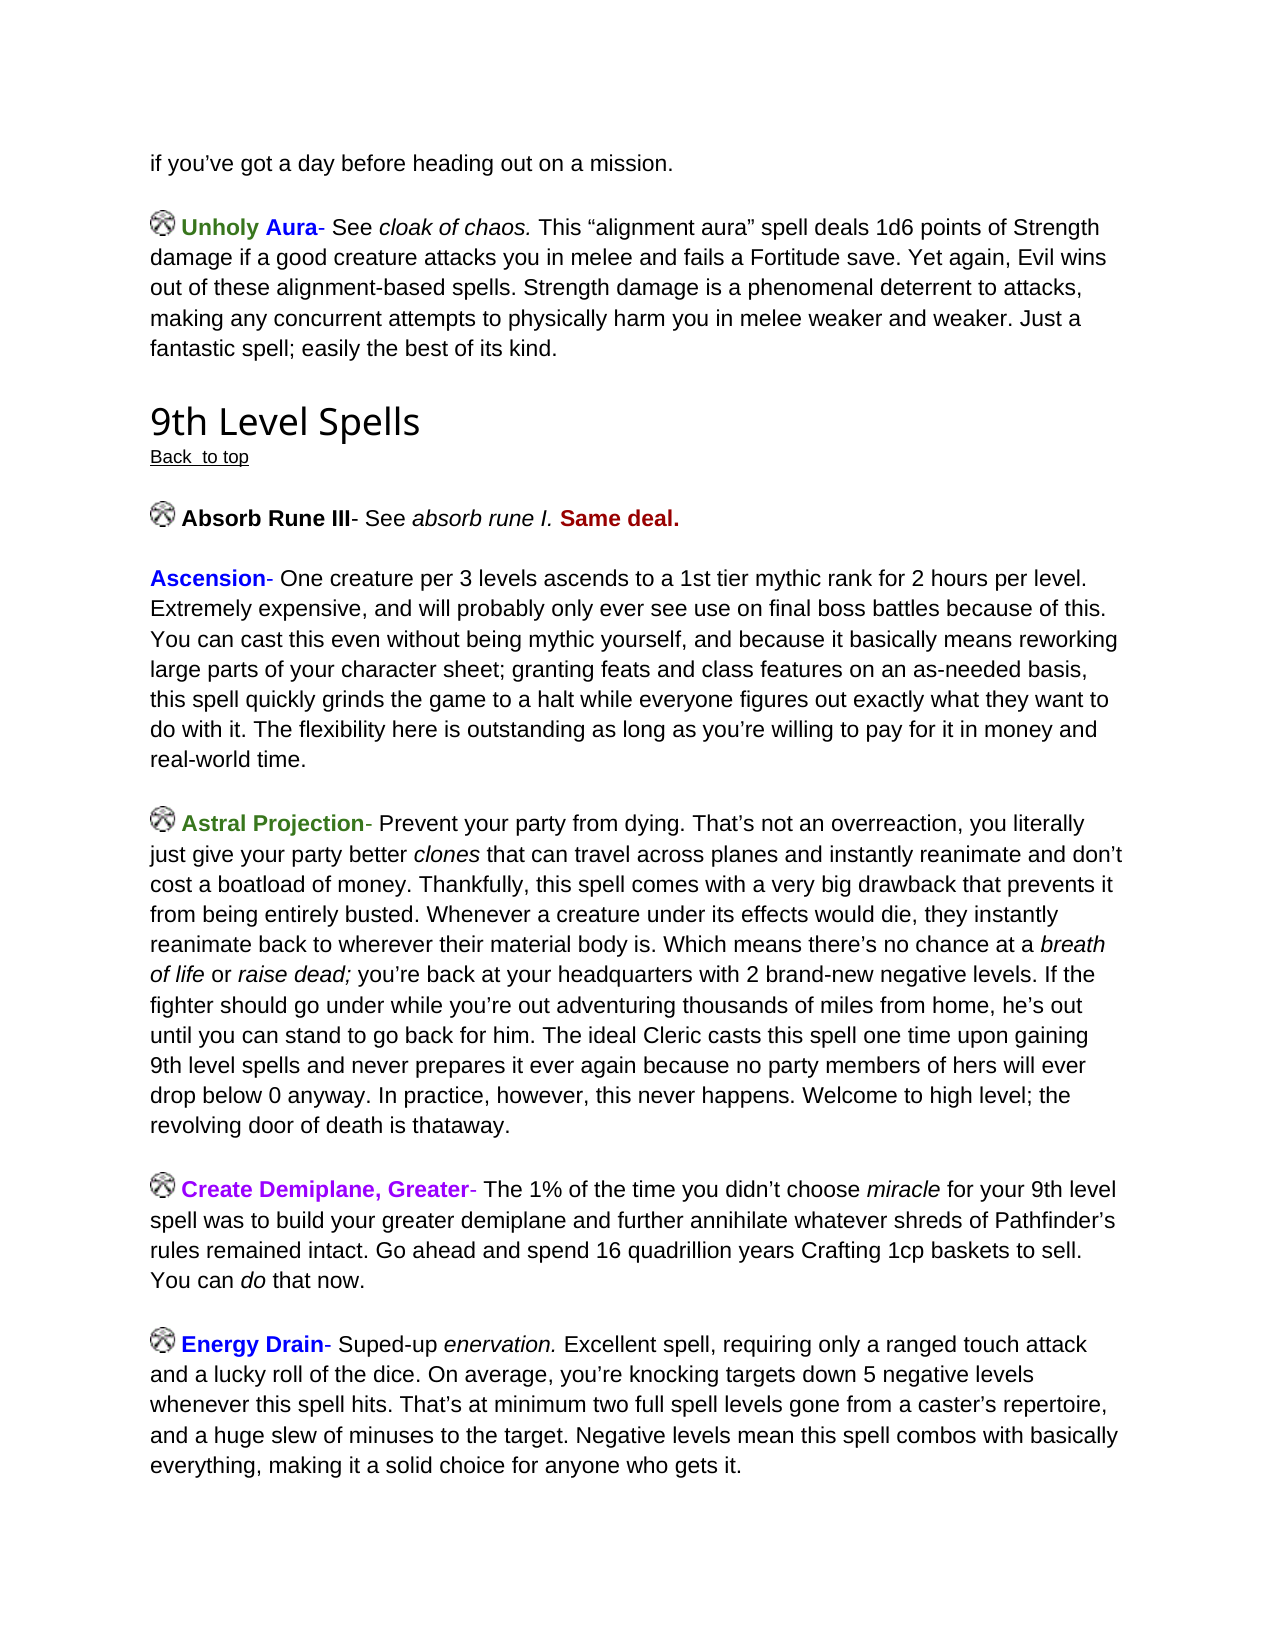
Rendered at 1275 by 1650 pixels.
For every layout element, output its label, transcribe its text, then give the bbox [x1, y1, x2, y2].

text Back to top [150, 446, 1125, 468]
subtitle 9th Level Spells [150, 395, 1125, 446]
picture [150, 210, 175, 236]
text Energy Drain- Suped-up enervation. Excellent spell, requiring only a ranged touch attack and a lucky roll of the dice. On average, you’re knocking targets down 5 negative levels whenever this spell hits. That’s at minimum two full spell levels gone from a caster’s repertoire, and a huge slew of minuses to the target. Negative levels mean this spell combos with basically everything, making it a solid choice for anyone who gets it. [150, 1327, 1125, 1478]
text Astral Projection- Prevent your party from dying. That’s not an overreaction, you literally just give your party better clones that can travel across planes and instantly reanimate and don’t cost a boatload of money. Thankfully, this spell comes with a very big drawback that prevents it from being entirely busted. Whenever a creature under its effects would die, they instantly reanimate back to wherever their material body is. Which means there’s no chance at a breath of life or raise dead; you’re back at your headquarters with 2 brand-new negative levels. If the fighter should go under while you’re out adventuring thousands of miles from home, he’s out until you can stand to go back for him. The ideal Cleric casts this spell one time upon gaining 9th level spells and never prepares it ever again because no party members of hers will ever drop below 0 anyway. In practice, however, this never happens. Welcome to high level; the revolving door of death is thataway. [150, 807, 1125, 1139]
text Ascension- One creature per 3 levels ascends to a 1st tier mythic rank for 2 hours per level. Extremely expensive, and will probably only ever see use on final boss battles because of this. You can cast this even without being mythic yourself, and because it basically means reworking large parts of your character sheet; granting feats and class features on an as-needed basis, this spell quickly grinds the game to a halt while everyone figures out exactly what they want to do with it. The flexibility here is outstanding as long as you’re willing to pay for it in money and real-world time. [150, 565, 1125, 773]
picture [150, 806, 175, 832]
text Absorb Rune III- See absorb rune I. Same deal. [150, 501, 1125, 531]
text if you’ve got a day before heading out on a mission. [150, 150, 1125, 176]
picture [150, 1327, 175, 1353]
text Unholy Aura- See cloak of chaos. This “alignment aura” spell deals 1d6 points of Strength damage if a good creature attacks you in melee and fails a Fortitude save. Yet again, Evil wins out of these alignment-based spells. Strength damage is a phenomenal deterrent to attacks, making any concurrent attempts to physically harm you in melee weaker and weaker. Just a fantastic spell; easily the best of its kind. [150, 210, 1125, 361]
picture [150, 501, 175, 527]
picture [150, 1172, 175, 1198]
text Create Demiplane, Greater- The 1% of the time you didn’t choose miracle for your 9th level spell was to build your greater demiplane and further annihilate whatever shreds of Pathfinder’s rules remained intact. Go ahead and spend 16 quadrillion years Crafting 1cp baskets to sell. You can do that now. [150, 1173, 1125, 1293]
